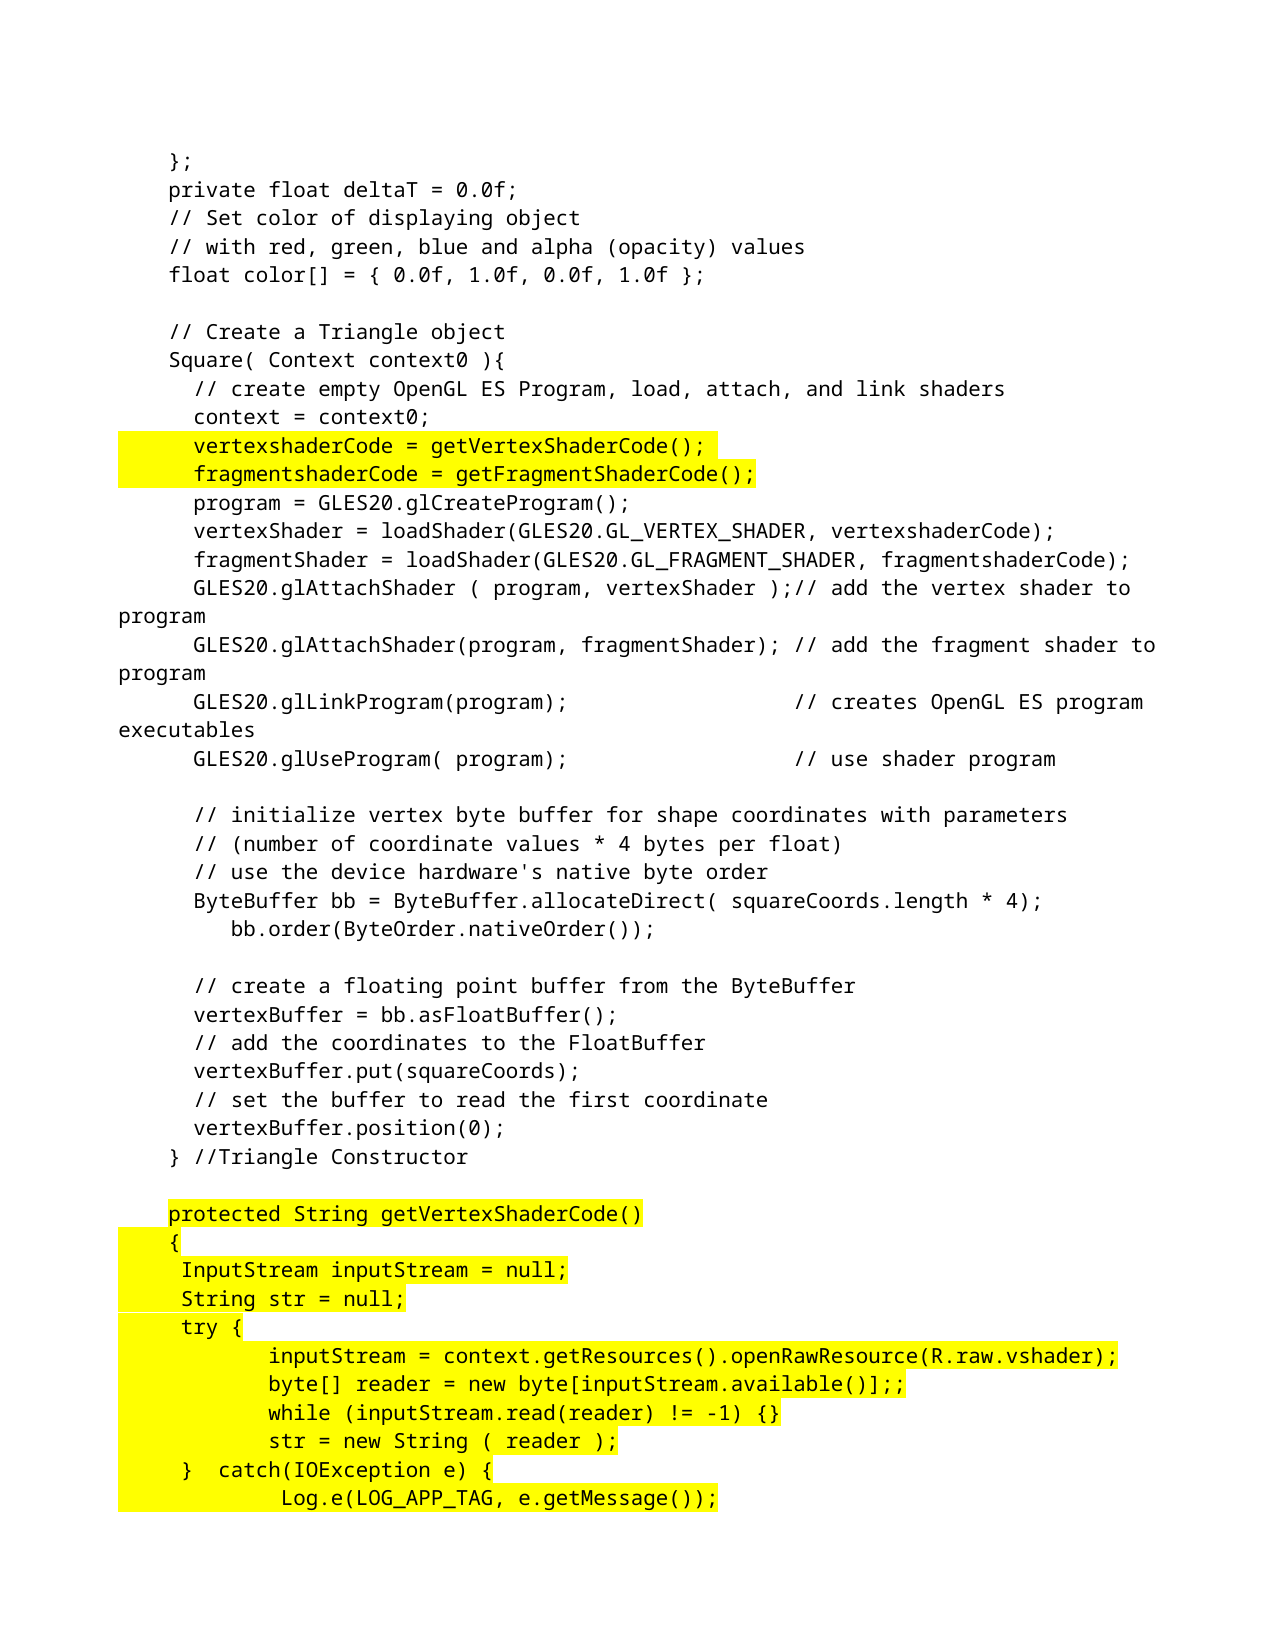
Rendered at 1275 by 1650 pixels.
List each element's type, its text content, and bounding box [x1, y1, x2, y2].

text // create a floating point buffer from the ByteBuffer [118, 971, 1157, 1000]
text inputStream = context.getResources().openRawResource(R.raw.vshader); [118, 1341, 1157, 1369]
text try { [118, 1312, 1157, 1341]
text context = context0; [118, 402, 1157, 431]
text bb.order(ByteOrder.nativeOrder()); [118, 914, 1157, 943]
text private float deltaT = 0.0f; [118, 175, 1157, 203]
text str = new String ( reader ); [118, 1426, 1157, 1455]
text } //Triangle Constructor [118, 1142, 1157, 1170]
text protected String getVertexShaderCode() [118, 1199, 1157, 1227]
text String str = null; [118, 1284, 1157, 1312]
text Square( Context context0 ){ [118, 346, 1157, 374]
text // initialize vertex byte buffer for shape coordinates with parameters [118, 801, 1157, 829]
text // (number of coordinate values * 4 bytes per float) [118, 829, 1157, 857]
text float color[] = { 0.0f, 1.0f, 0.0f, 1.0f }; [118, 260, 1157, 289]
text vertexShader = loadShader(GLES20.GL_VERTEX_SHADER, vertexshaderCode); [118, 516, 1157, 545]
text GLES20.glAttachShader(program, fragmentShader); // add the fragment shader to program [118, 630, 1157, 687]
text byte[] reader = new byte[inputStream.available()];; [118, 1369, 1157, 1398]
text fragmentShader = loadShader(GLES20.GL_FRAGMENT_SHADER, fragmentshaderCode); [118, 545, 1157, 573]
text // Set color of displaying object [118, 203, 1157, 232]
text fragmentshaderCode = getFragmentShaderCode(); [118, 459, 1157, 488]
text // Create a Triangle object [118, 317, 1157, 346]
text vertexBuffer = bb.asFloatBuffer(); [118, 1000, 1157, 1028]
text Log.e(LOG_APP_TAG, e.getMessage()); [118, 1483, 1157, 1512]
text ByteBuffer bb = ByteBuffer.allocateDirect( squareCoords.length * 4); [118, 886, 1157, 914]
text GLES20.glUseProgram( program); // use shader program [118, 744, 1157, 772]
text vertexBuffer.position(0); [118, 1113, 1157, 1142]
text // create empty OpenGL ES Program, load, attach, and link shaders [118, 374, 1157, 402]
text // with red, green, blue and alpha (opacity) values [118, 232, 1157, 260]
text program = GLES20.glCreateProgram(); [118, 488, 1157, 516]
text GLES20.glAttachShader ( program, vertexShader );// add the vertex shader to program [118, 573, 1157, 630]
text // use the device hardware's native byte order [118, 857, 1157, 886]
text }; [118, 147, 1157, 175]
text GLES20.glLinkProgram(program); // creates OpenGL ES program executables [118, 687, 1157, 744]
text // add the coordinates to the FloatBuffer [118, 1028, 1157, 1057]
text } catch(IOException e) { [118, 1455, 1157, 1483]
text // set the buffer to read the first coordinate [118, 1085, 1157, 1113]
text InputStream inputStream = null; [118, 1256, 1157, 1284]
text vertexshaderCode = getVertexShaderCode(); [118, 431, 1157, 459]
text vertexBuffer.put(squareCoords); [118, 1057, 1157, 1085]
text while (inputStream.read(reader) != -1) {} [118, 1398, 1157, 1426]
text { [118, 1227, 1157, 1256]
